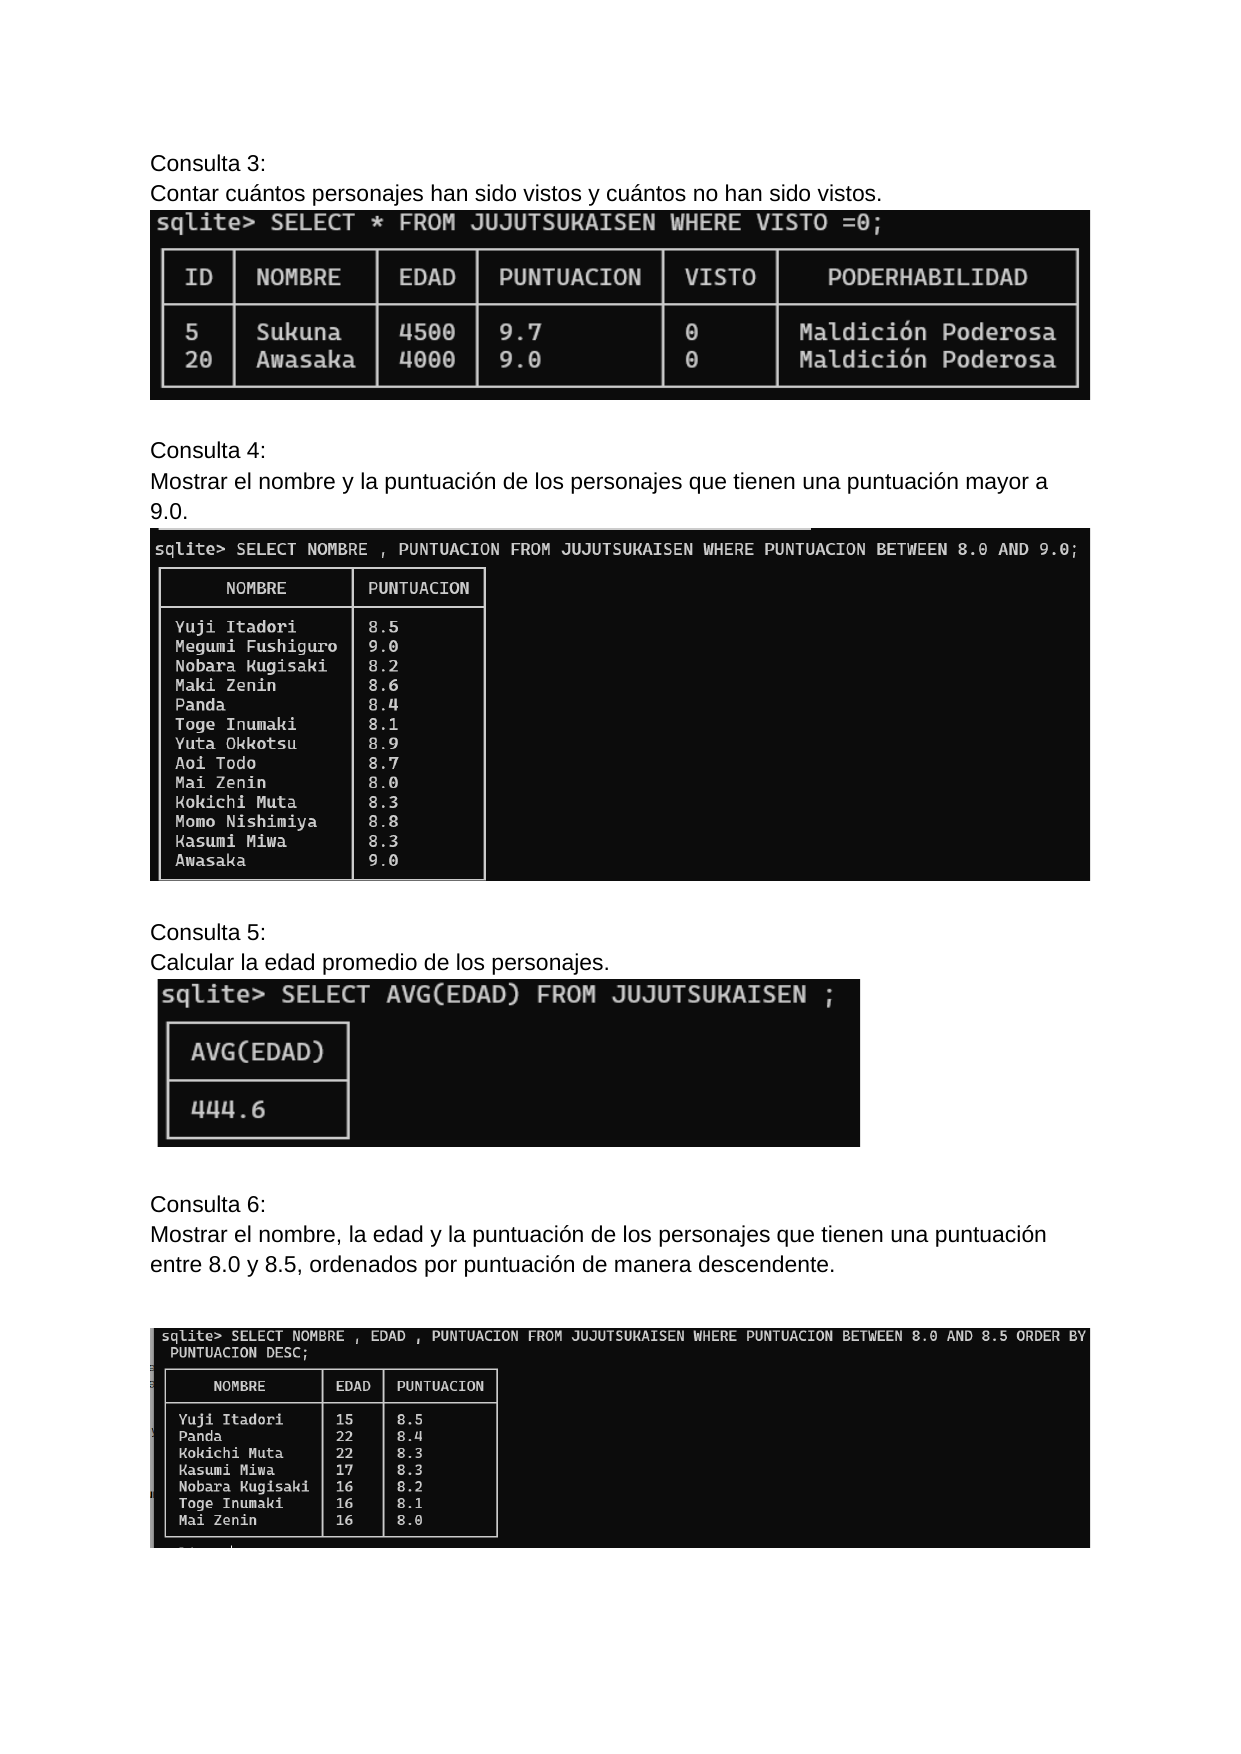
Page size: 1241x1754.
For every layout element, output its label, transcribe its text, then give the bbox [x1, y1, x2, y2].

text Consulta 3: [150, 150, 1090, 176]
picture [150, 528, 1091, 881]
picture [150, 1328, 1091, 1548]
text Mostrar el nombre y la puntuación de los personajes que tienen una puntuación mayor a 9.0. [150, 468, 1090, 524]
text Contar cuántos personajes han sido vistos y cuántos no han sido vistos. [150, 180, 1090, 207]
text Consulta 4: [150, 437, 1090, 464]
text Consulta 6: [150, 1191, 1090, 1217]
text Mostrar el nombre, la edad y la puntuación de los personajes que tienen una puntuación entre 8.0 y 8.5, ordenados por puntuación de manera descendente. [150, 1221, 1090, 1277]
picture [150, 210, 1091, 400]
picture [157, 979, 861, 1147]
text Calcular la edad promedio de los personajes. [150, 949, 1090, 975]
text Consulta 5: [150, 919, 1090, 945]
